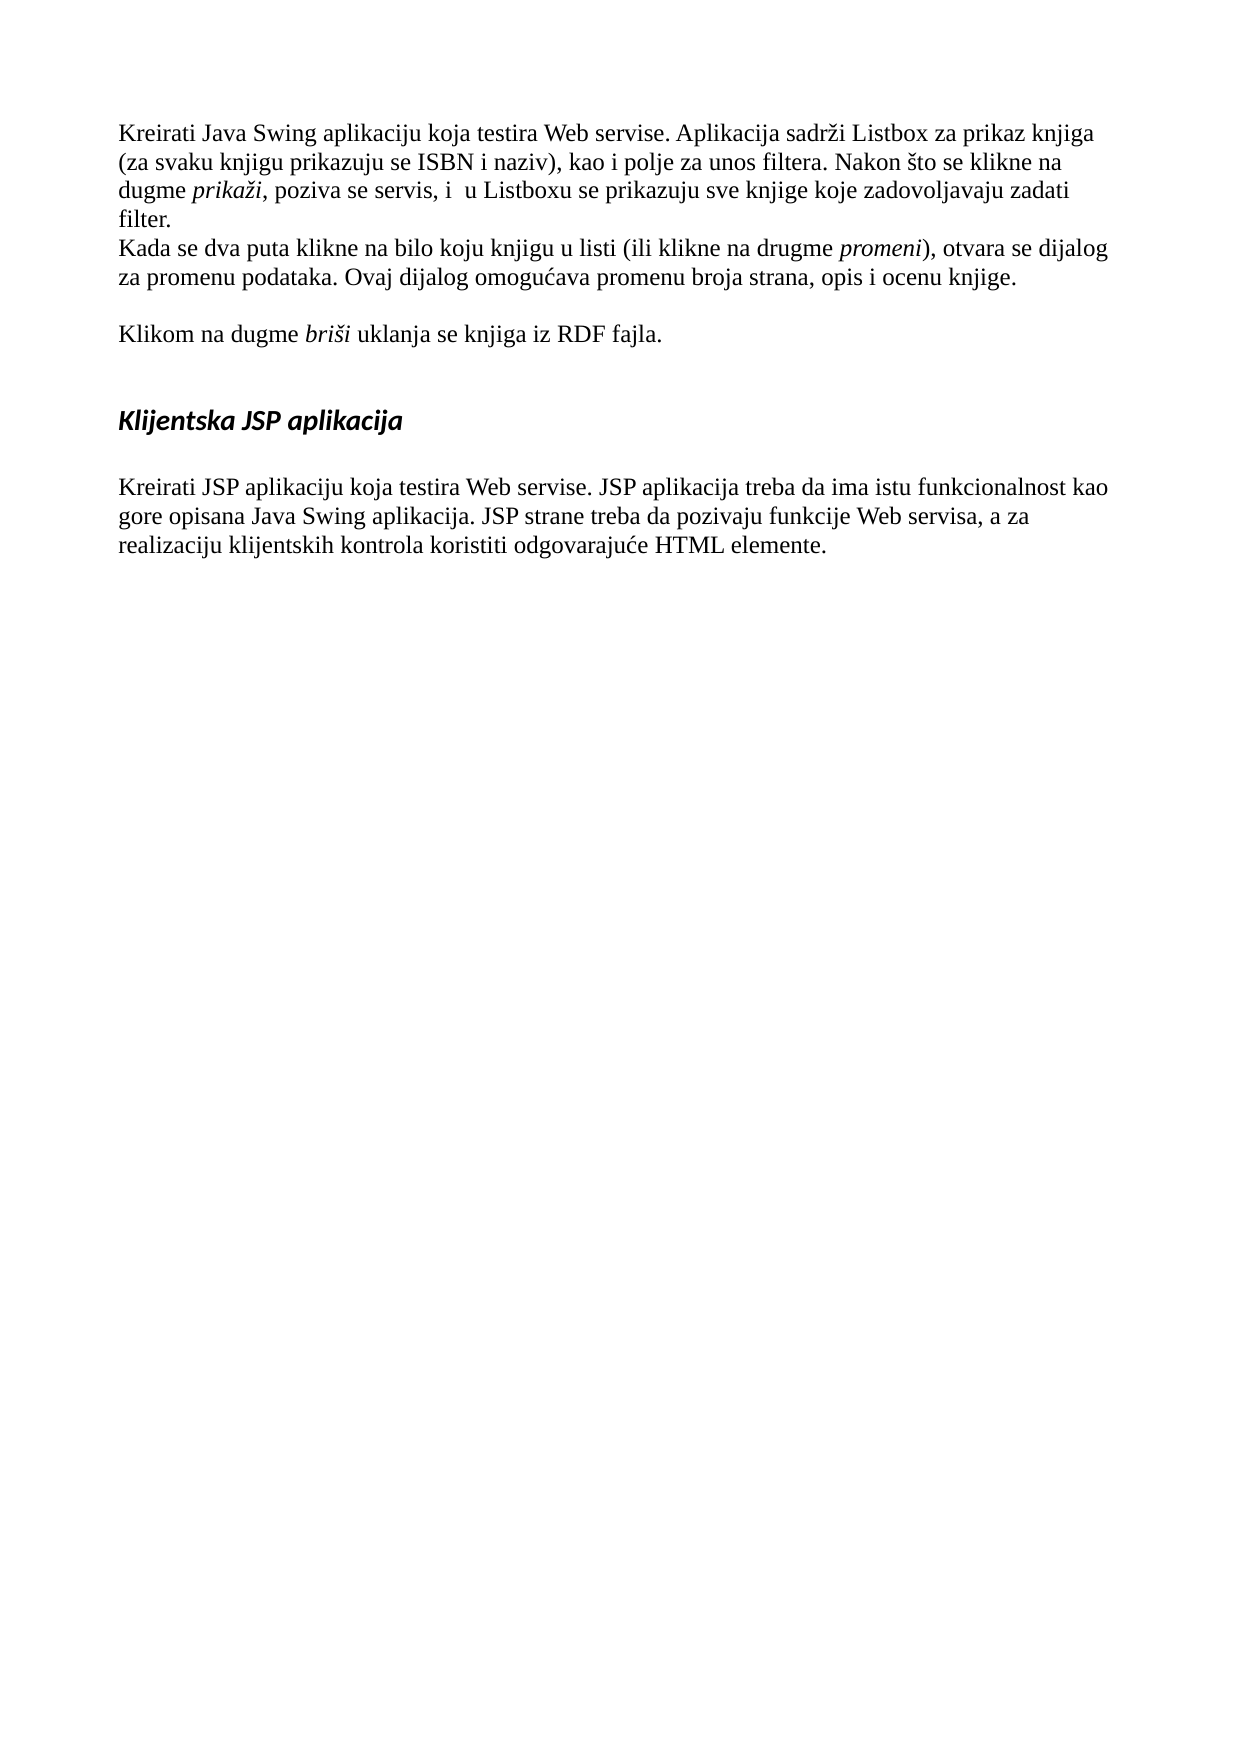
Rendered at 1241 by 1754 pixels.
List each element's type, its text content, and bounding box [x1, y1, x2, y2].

text Klikom na dugme briši uklanja se knjiga iz RDF fajla. [118, 319, 1122, 348]
text Kreirati JSP aplikaciju koja testira Web servise. JSP aplikacija treba da ima istu funkcionalnost kao gore opisana Java Swing aplikacija. JSP strane treba da pozivaju funkcije Web servisa, a za realizaciju klijentskih kontrola koristiti odgovarajuće HTML elemente. [118, 472, 1122, 559]
text Kreirati Java Swing aplikaciju koja testira Web servise. Aplikacija sadrži Listbox za prikaz knjiga (za svaku knjigu prikazuju se ISBN i naziv), kao i polje za unos filtera. Nakon što se klikne na dugme prikaži, poziva se servis, i u Listboxu se prikazuju sve knjige koje zadovoljavaju zadati filter. [118, 118, 1122, 233]
subtitle Klijentska JSP aplikacija [118, 402, 1122, 437]
text Kada se dva puta klikne na bilo koju knjigu u listi (ili klikne na drugme promeni), otvara se dijalog za promenu podataka. Ovaj dijalog omogućava promenu broja strana, opis i ocenu knjige. [118, 233, 1122, 291]
